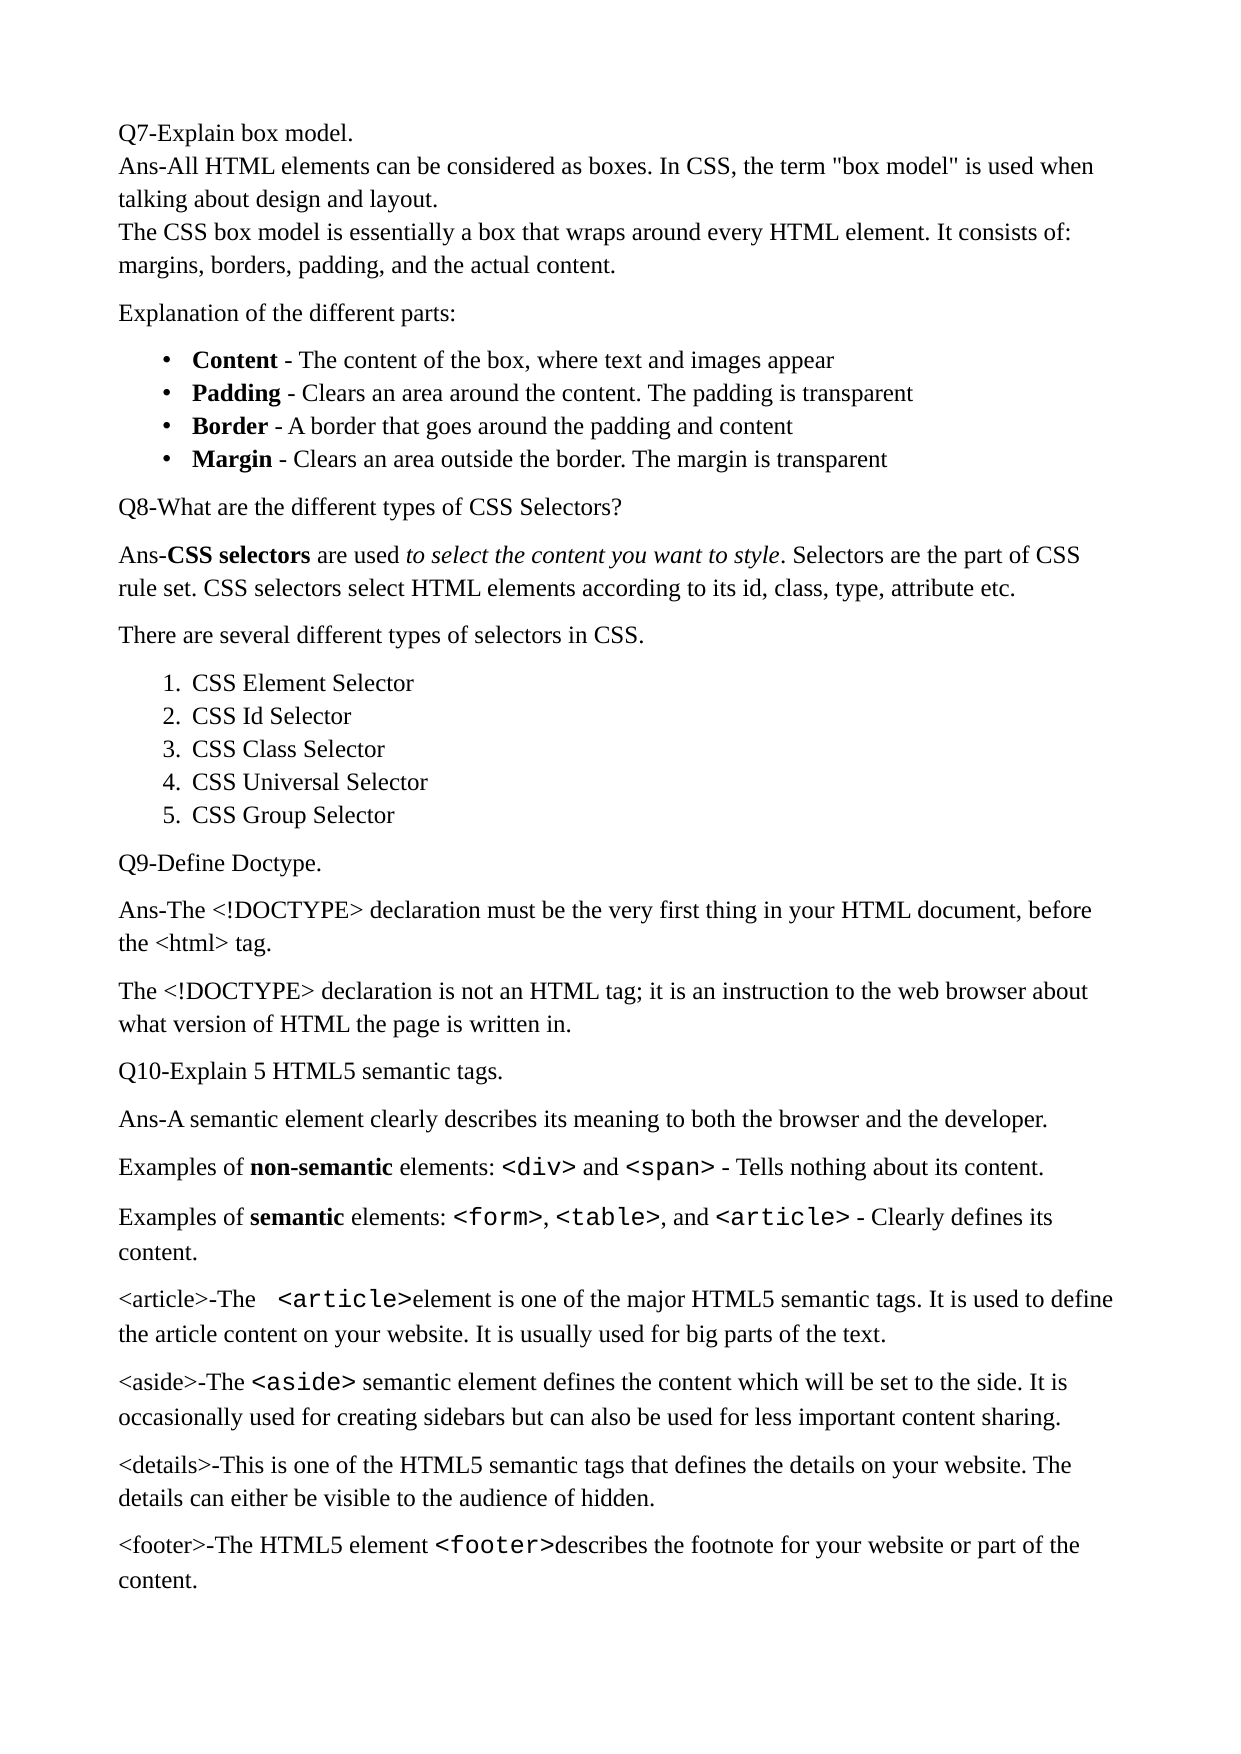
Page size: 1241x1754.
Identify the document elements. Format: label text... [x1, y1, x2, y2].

list CSS Universal Selector [162, 767, 1122, 796]
text Q7-Explain box model. [118, 118, 1122, 147]
text <footer>-The HTML5 element <footer>describes the footnote for your website or part of the content. [118, 1530, 1122, 1594]
text Q8-What are the different types of CSS Selectors? [118, 492, 1122, 521]
list Margin - Clears an area outside the border. The margin is transparent [162, 444, 1122, 473]
text Examples of semantic elements: <form>, <table>, and <article> - Clearly defines its content. [118, 1202, 1122, 1266]
list Padding - Clears an area around the content. The padding is transparent [162, 378, 1122, 407]
list CSS Id Selector [162, 701, 1122, 730]
text Q10-Explain 5 HTML5 semantic tags. [118, 1056, 1122, 1085]
text Ans-A semantic element clearly describes its meaning to both the browser and the developer. [118, 1104, 1122, 1133]
text The <!DOCTYPE> declaration is not an HTML tag; it is an instruction to the web browser about what version of HTML the page is written in. [118, 976, 1122, 1038]
text Q9-Define Doctype. [118, 848, 1122, 876]
text <aside>-The <aside> semantic element defines the content which will be set to the side. It is occasionally used for creating sidebars but can also be used for less important content sharing. [118, 1367, 1122, 1431]
text <article>-The <article>element is one of the major HTML5 semantic tags. It is used to define the article content on your website. It is usually used for big parts of the text. [118, 1284, 1122, 1348]
list Border - A border that goes around the padding and content [162, 411, 1122, 440]
text Ans-The <!DOCTYPE> declaration must be the very first thing in your HTML document, before the <html> tag. [118, 895, 1122, 957]
list CSS Class Selector [162, 734, 1122, 763]
text Ans-CSS selectors are used to select the content you want to style. Selectors are the part of CSS rule set. CSS selectors select HTML elements according to its id, class, type, attribute etc. [118, 540, 1122, 601]
text <details>-This is one of the HTML5 semantic tags that defines the details on your website. The details can either be visible to the audience of hidden. [118, 1450, 1122, 1512]
text The CSS box model is essentially a box that wraps around every HTML element. It consists of: margins, borders, padding, and the actual content. [118, 217, 1122, 279]
list CSS Element Selector [162, 668, 1122, 697]
list CSS Group Selector [162, 800, 1122, 829]
text Explanation of the different parts: [118, 298, 1122, 327]
text Examples of non-semantic elements: <div> and <span> - Tells nothing about its content. [118, 1152, 1122, 1182]
list Content - The content of the box, where text and images appear [162, 345, 1122, 374]
text Ans-All HTML elements can be considered as boxes. In CSS, the term "box model" is used when talking about design and layout. [118, 151, 1122, 213]
text There are several different types of selectors in CSS. [118, 620, 1122, 649]
